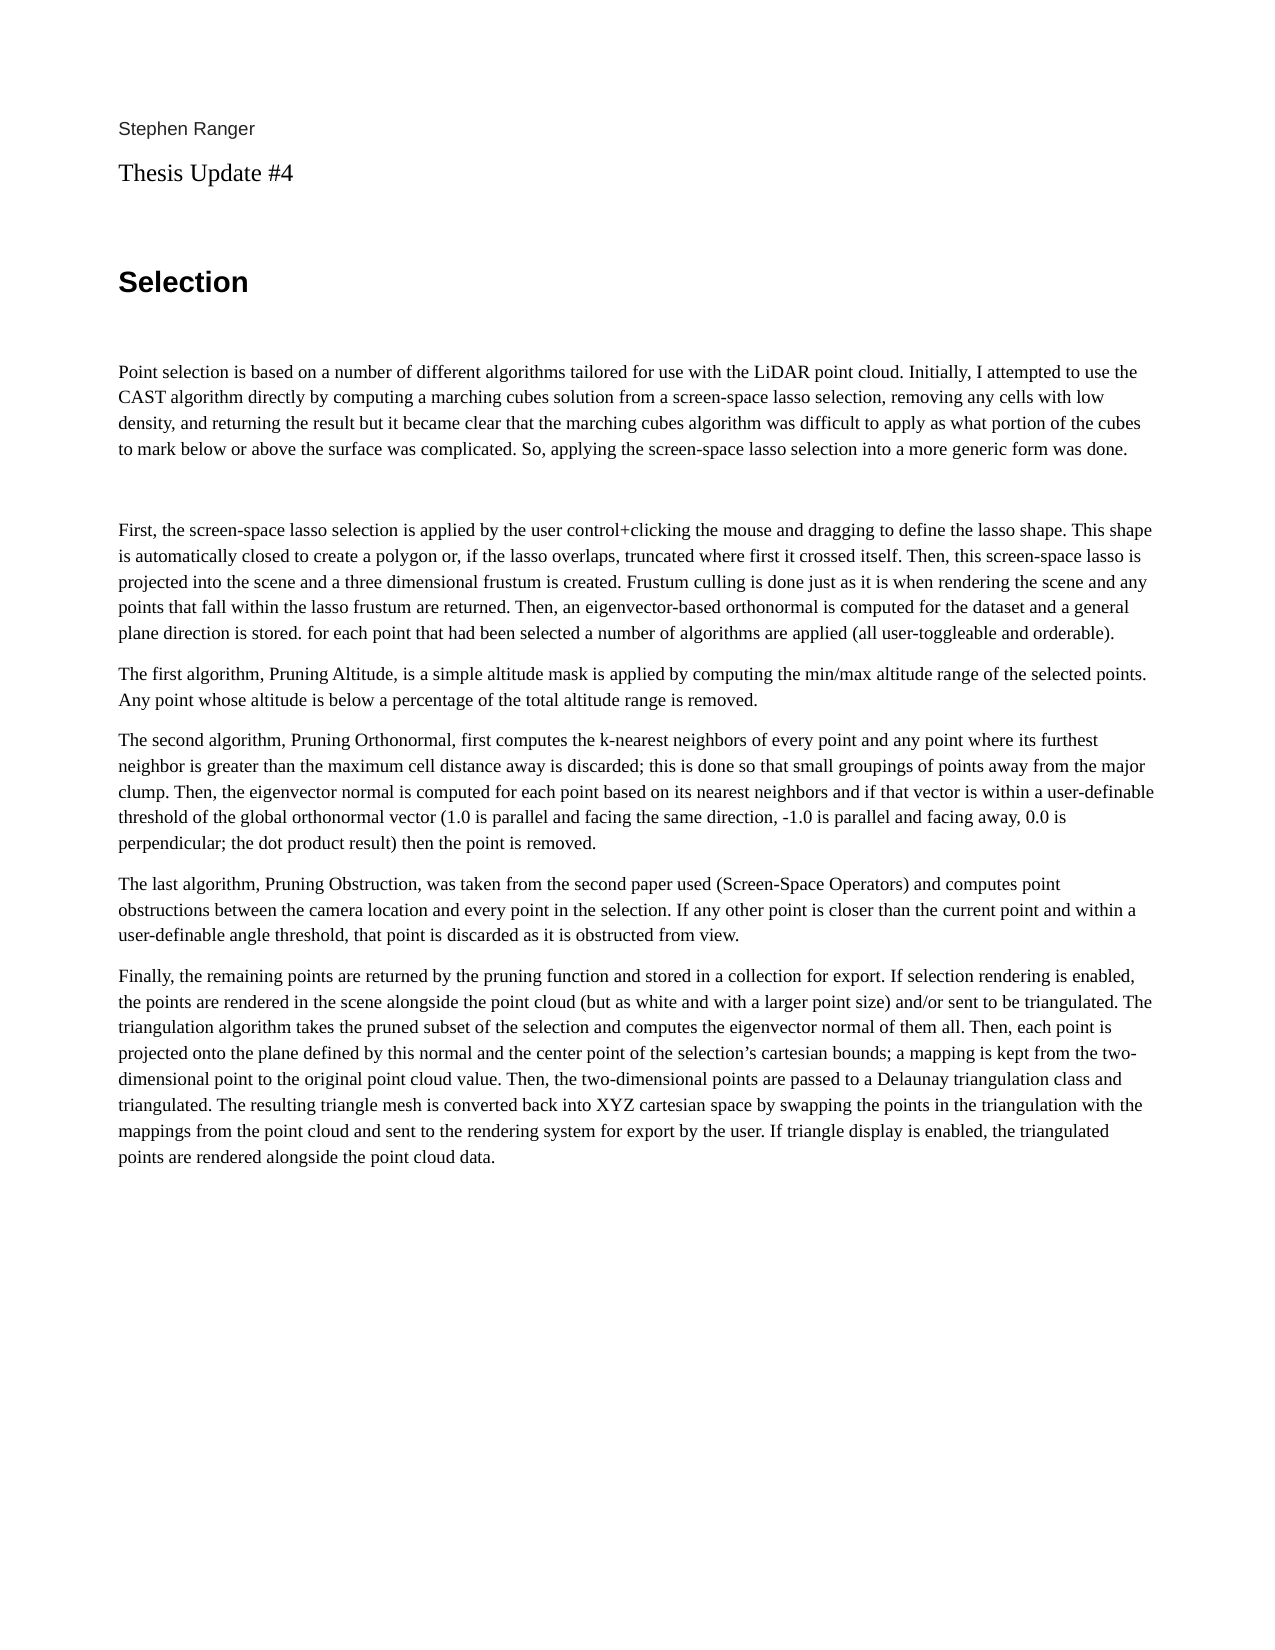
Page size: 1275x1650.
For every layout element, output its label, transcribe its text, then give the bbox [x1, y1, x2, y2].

subtitle Selection [118, 265, 1157, 299]
text First, the screen-space lasso selection is applied by the user control+clicking the mouse and dragging to define the lasso shape. This shape is automatically closed to create a polygon or, if the lasso overlaps, truncated where first it crossed itself. Then, this screen-space lasso is projected into the scene and a three dimensional frustum is created. Frustum culling is done just as it is when rendering the scene and any points that fall within the lasso frustum are returned. Then, an eigenvector-based orthonormal is computed for the dataset and a general plane direction is stored. for each point that had been selected a number of algorithms are applied (all user-toggleable and orderable). [118, 519, 1157, 644]
text Thesis Update #4 [118, 158, 1157, 187]
text The last algorithm, Pruning Obstruction, was taken from the second paper used (Screen-Space Operators) and computes point obstructions between the camera location and every point in the selection. If any other point is closer than the current point and within a user-definable angle threshold, that point is discarded as it is obstructed from view. [118, 873, 1157, 946]
text Point selection is based on a number of different algorithms tailored for use with the LiDAR point cloud. Initially, I attempted to use the CAST algorithm directly by computing a marching cubes solution from a screen-space lasso selection, removing any cells with low density, and returning the result but it became clear that the marching cubes algorithm was difficult to apply as what portion of the cubes to mark below or above the surface was complicated. So, applying the screen-space lasso selection into a more generic form was done. [118, 361, 1157, 460]
text The first algorithm, Pruning Altitude, is a simple altitude mask is applied by computing the min/max altitude range of the selected points. Any point whose altitude is below a percentage of the total altitude range is removed. [118, 663, 1157, 710]
text Stephen Ranger [118, 118, 1157, 140]
text The second algorithm, Pruning Orthonormal, first computes the k-nearest neighbors of every point and any point where its furthest neighbor is greater than the maximum cell distance away is discarded; this is done so that small groupings of points away from the major clump. Then, the eigenvector normal is computed for each point based on its nearest neighbors and if that vector is within a user-definable threshold of the global orthonormal vector (1.0 is parallel and facing the same direction, -1.0 is parallel and facing away, 0.0 is perpendicular; the dot product result) then the point is removed. [118, 729, 1157, 854]
text Finally, the remaining points are returned by the pruning function and stored in a collection for export. If selection rendering is enabled, the points are rendered in the scene alongside the point cloud (but as white and with a larger point size) and/or sent to be triangulated. The triangulation algorithm takes the pruned subset of the selection and computes the eigenvector normal of them all. Then, each point is projected onto the plane defined by this normal and the center point of the selection’s cartesian bounds; a mapping is kept from the two-dimensional point to the original point cloud value. Then, the two-dimensional points are passed to a Delaunay triangulation class and triangulated. The resulting triangle mesh is converted back into XYZ cartesian space by swapping the points in the triangulation with the mappings from the point cloud and sent to the rendering system for export by the user. If triangle display is enabled, the triangulated points are rendered alongside the point cloud data. [118, 965, 1157, 1167]
